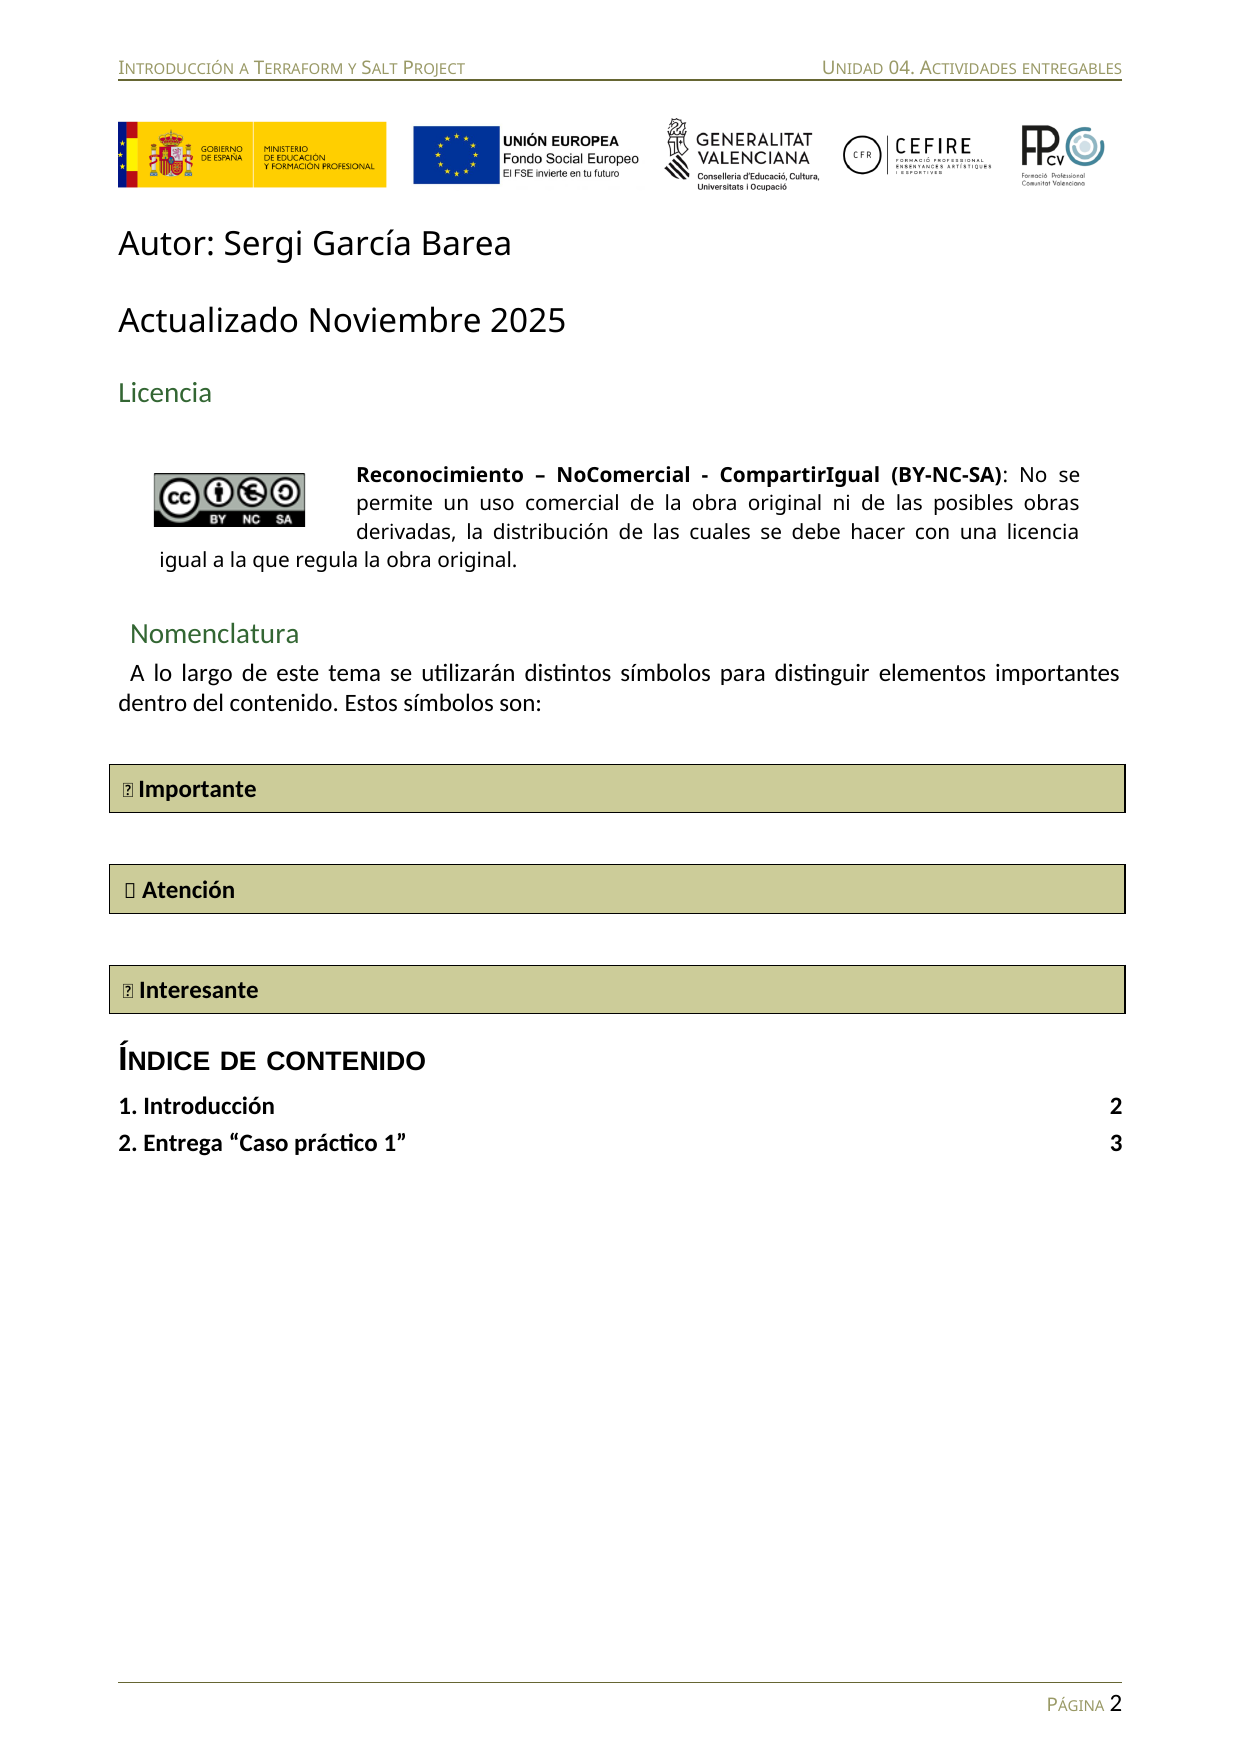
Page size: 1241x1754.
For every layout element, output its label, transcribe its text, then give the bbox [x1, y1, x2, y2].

text A lo largo de este tema se utilizarán distintos símbolos para distinguir elementos importantes dentro del contenido. Estos símbolos son: [118, 657, 1122, 718]
text 📖 Importante [110, 765, 1124, 812]
text Actualizado Noviembre 2025 [118, 297, 1122, 342]
text Nomenclatura [118, 615, 1122, 651]
text Reconocimiento – NoComercial - CompartirIgual (BY-NC-SA): No se permite un uso comercial de la obra original ni de las posibles obras derivadas, la distribución de las cuales se debe hacer con una licencia igual a la que regula la obra original. [159, 460, 1080, 574]
text Índice de contenido [118, 1039, 1122, 1077]
text ❕ Atención [110, 865, 1124, 913]
text Autor: Sergi García Barea [118, 219, 1122, 265]
picture [118, 118, 1122, 191]
text 2. Entrega “Caso práctico 1” 3 [118, 1127, 1122, 1157]
text Licencia [118, 374, 1122, 410]
text 1. Introducción 2 [118, 1090, 1122, 1121]
picture [153, 473, 306, 527]
text 💬 Interesante [110, 966, 1124, 1013]
